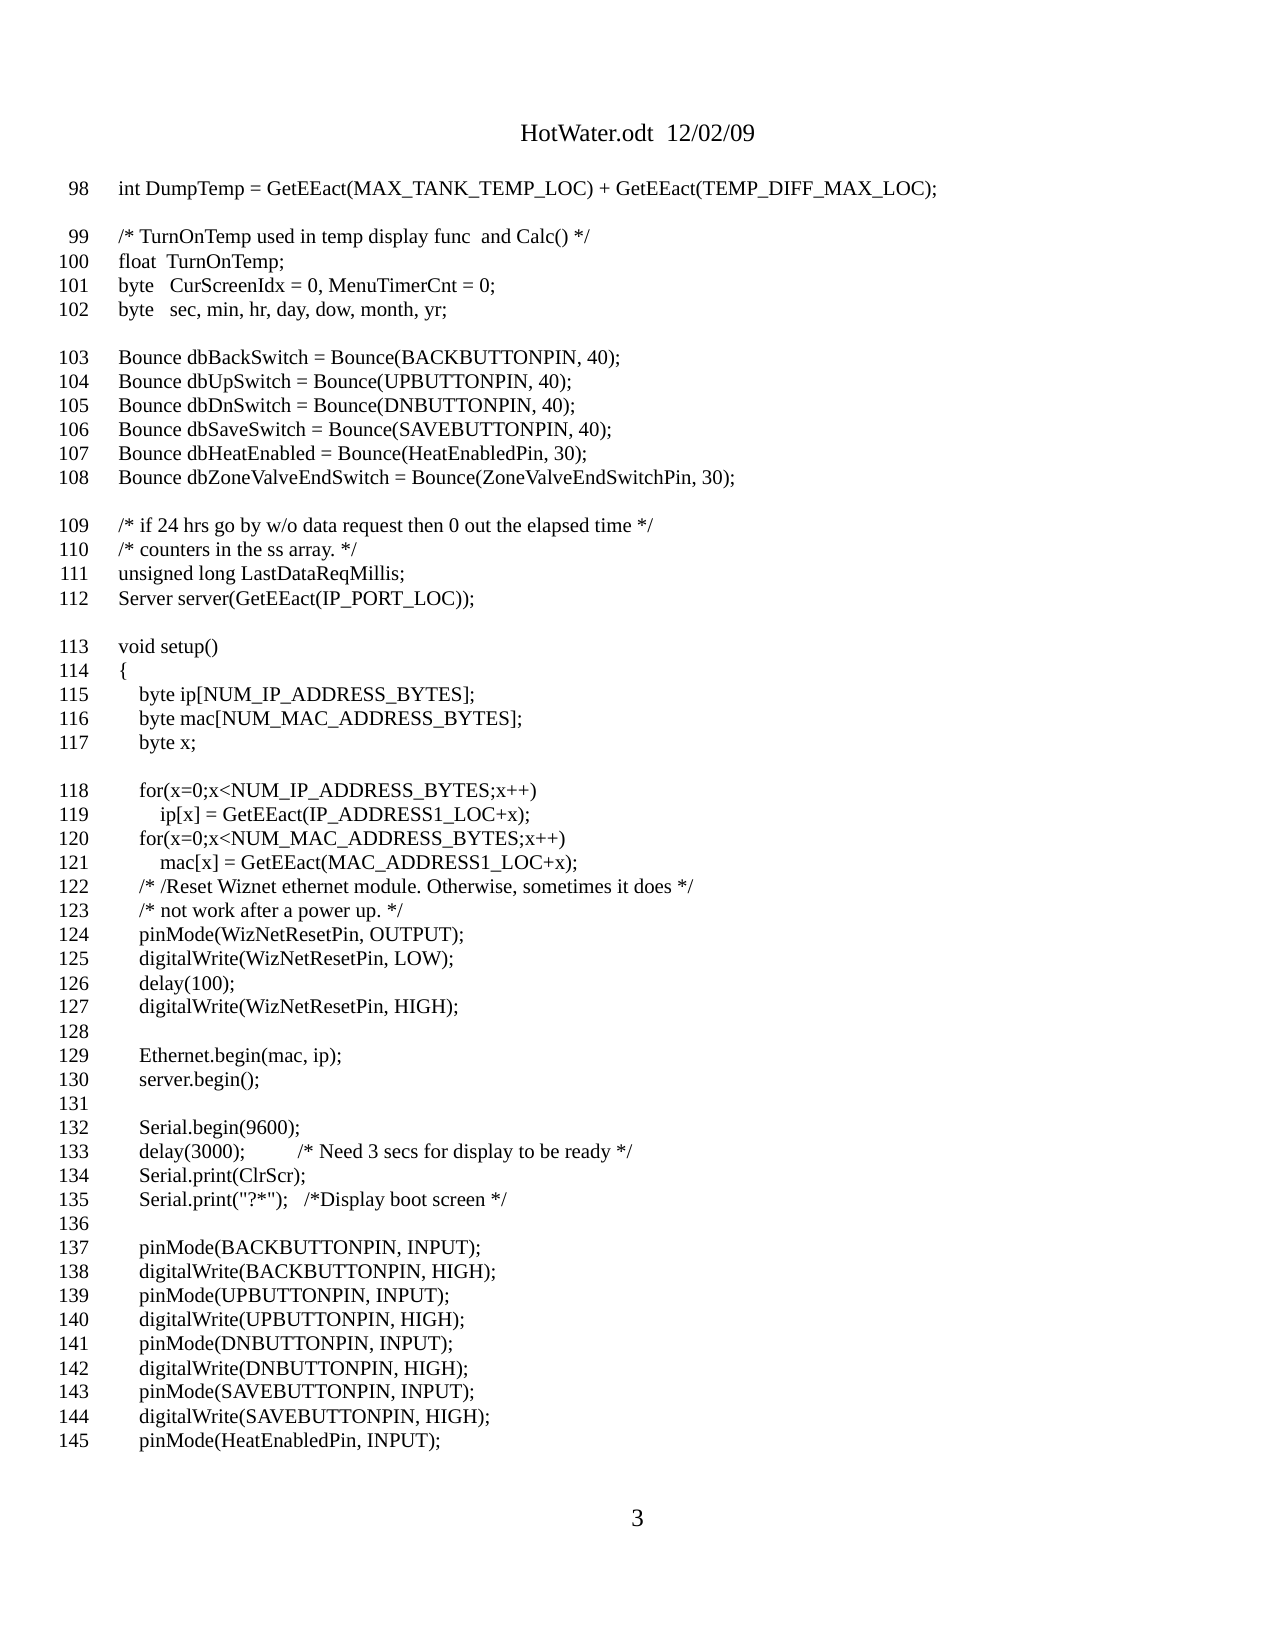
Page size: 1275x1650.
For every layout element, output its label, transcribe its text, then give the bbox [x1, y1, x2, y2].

text Bounce dbBackSwitch = Bounce(BACKBUTTONPIN, 40); [118, 345, 1157, 369]
text Serial.print(ClrScr); [118, 1163, 1157, 1187]
text for(x=0;x<NUM_IP_ADDRESS_BYTES;x++) [118, 778, 1157, 802]
text digitalWrite(WizNetResetPin, HIGH); [118, 994, 1157, 1018]
text digitalWrite(SAVEBUTTONPIN, HIGH); [118, 1403, 1157, 1428]
text void setup() [118, 633, 1157, 658]
text pinMode(HeatEnabledPin, INPUT); [118, 1428, 1157, 1452]
text int DumpTemp = GetEEact(MAX_TANK_TEMP_LOC) + GetEEact(TEMP_DIFF_MAX_LOC); [118, 176, 1157, 200]
text Bounce dbDnSwitch = Bounce(DNBUTTONPIN, 40); [118, 393, 1157, 417]
text digitalWrite(UPBUTTONPIN, HIGH); [118, 1307, 1157, 1331]
text pinMode(SAVEBUTTONPIN, INPUT); [118, 1379, 1157, 1403]
text delay(100); [118, 970, 1157, 994]
text digitalWrite(WizNetResetPin, LOW); [118, 946, 1157, 970]
text server.begin(); [118, 1067, 1157, 1091]
text ip[x] = GetEEact(IP_ADDRESS1_LOC+x); [118, 802, 1157, 826]
text /* if 24 hrs go by w/o data request then 0 out the elapsed time */ [118, 513, 1157, 537]
text mac[x] = GetEEact(MAC_ADDRESS1_LOC+x); [118, 850, 1157, 874]
text pinMode(WizNetResetPin, OUTPUT); [118, 922, 1157, 946]
text Bounce dbZoneValveEndSwitch = Bounce(ZoneValveEndSwitchPin, 30); [118, 465, 1157, 489]
text digitalWrite(BACKBUTTONPIN, HIGH); [118, 1259, 1157, 1283]
text byte x; [118, 730, 1157, 754]
text /* /Reset Wiznet ethernet module. Otherwise, sometimes it does */ [118, 874, 1157, 898]
text pinMode(DNBUTTONPIN, INPUT); [118, 1331, 1157, 1355]
text Bounce dbUpSwitch = Bounce(UPBUTTONPIN, 40); [118, 369, 1157, 393]
text /* not work after a power up. */ [118, 898, 1157, 922]
text unsigned long LastDataReqMillis; [118, 561, 1157, 585]
text byte mac[NUM_MAC_ADDRESS_BYTES]; [118, 706, 1157, 730]
text byte CurScreenIdx = 0, MenuTimerCnt = 0; [118, 273, 1157, 297]
text float TurnOnTemp; [118, 248, 1157, 273]
text { [118, 658, 1157, 682]
text Bounce dbHeatEnabled = Bounce(HeatEnabledPin, 30); [118, 441, 1157, 465]
text pinMode(BACKBUTTONPIN, INPUT); [118, 1235, 1157, 1259]
text delay(3000); /* Need 3 secs for display to be ready */ [118, 1139, 1157, 1163]
text /* TurnOnTemp used in temp display func and Calc() */ [118, 224, 1157, 248]
text byte ip[NUM_IP_ADDRESS_BYTES]; [118, 682, 1157, 706]
text pinMode(UPBUTTONPIN, INPUT); [118, 1283, 1157, 1307]
text digitalWrite(DNBUTTONPIN, HIGH); [118, 1355, 1157, 1379]
text Serial.begin(9600); [118, 1115, 1157, 1139]
text /* counters in the ss array. */ [118, 537, 1157, 561]
text Bounce dbSaveSwitch = Bounce(SAVEBUTTONPIN, 40); [118, 417, 1157, 441]
text Serial.print("?*"); /*Display boot screen */ [118, 1187, 1157, 1211]
text byte sec, min, hr, day, dow, month, yr; [118, 297, 1157, 321]
text Server server(GetEEact(IP_PORT_LOC)); [118, 585, 1157, 609]
text Ethernet.begin(mac, ip); [118, 1043, 1157, 1067]
text for(x=0;x<NUM_MAC_ADDRESS_BYTES;x++) [118, 826, 1157, 850]
